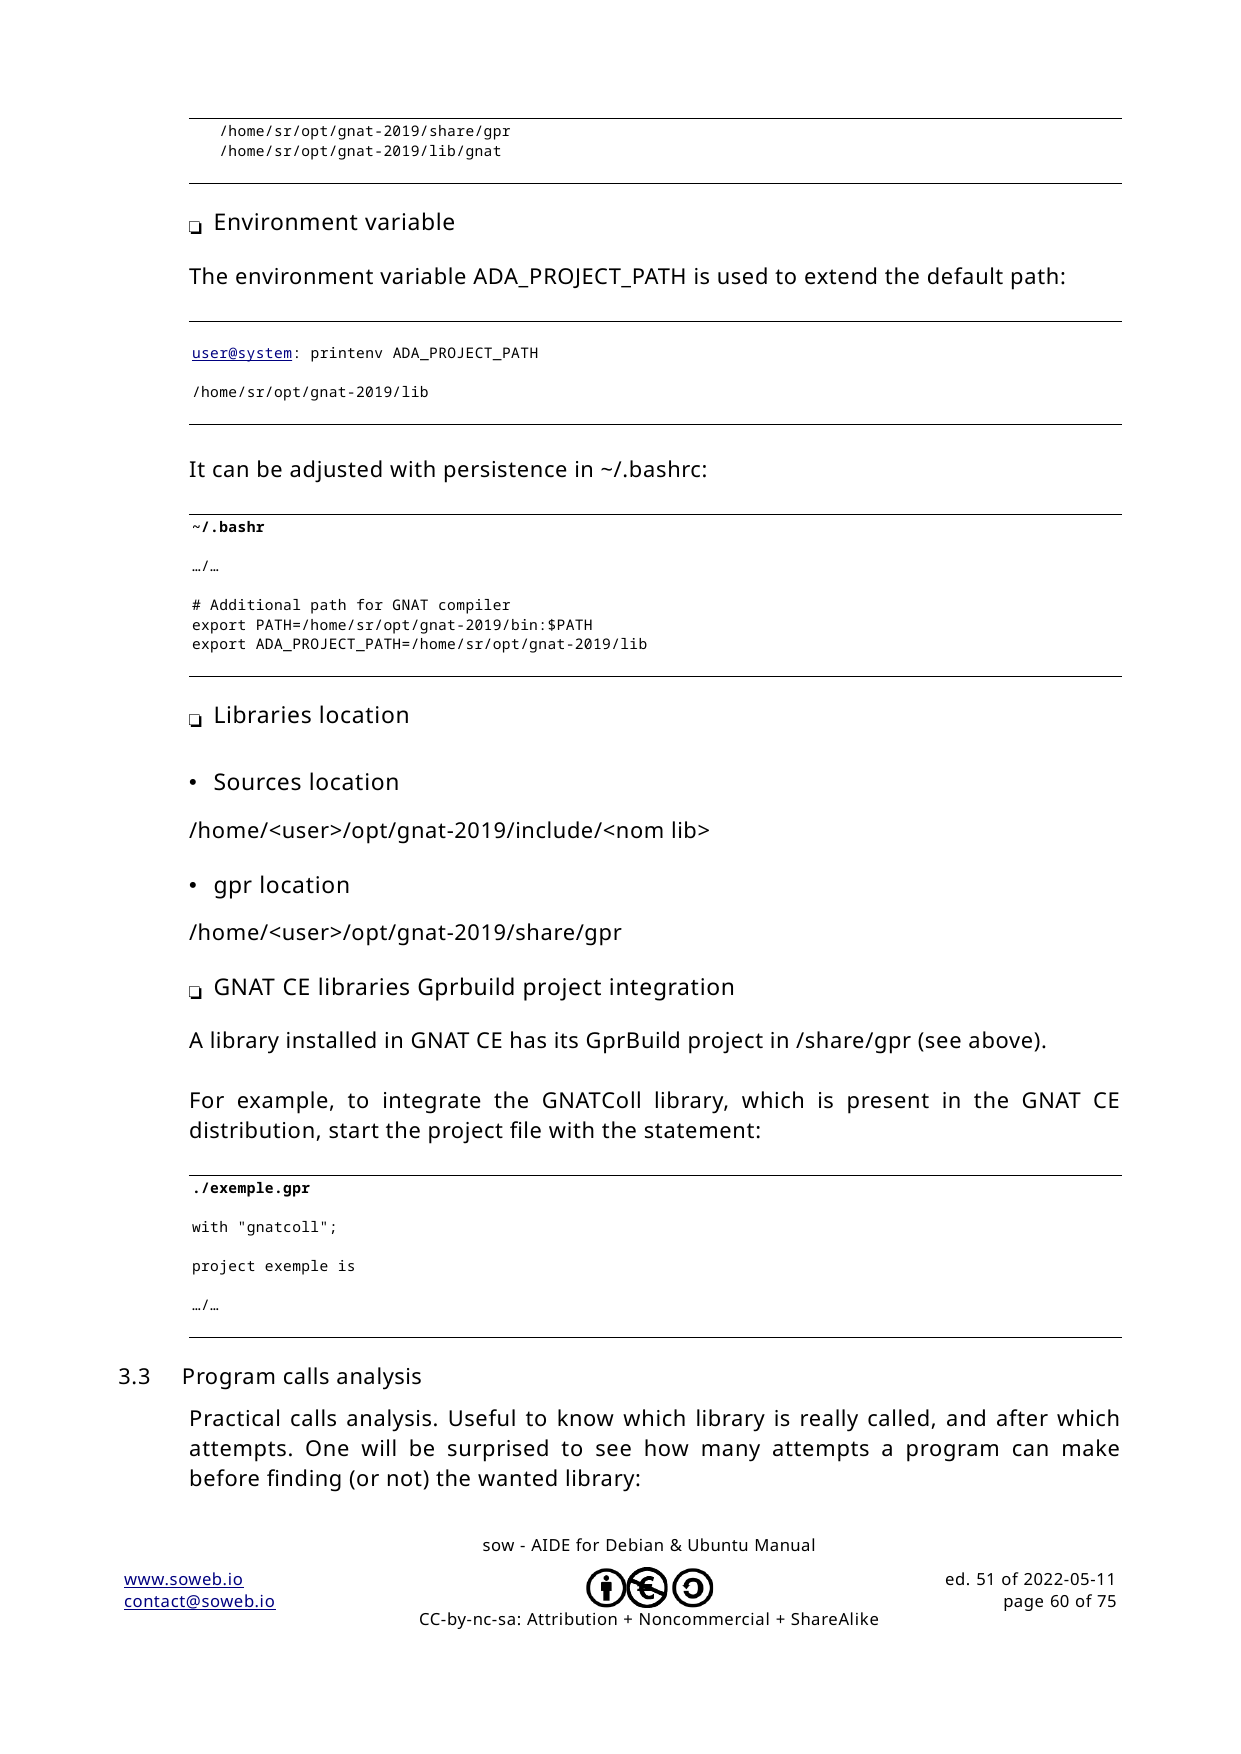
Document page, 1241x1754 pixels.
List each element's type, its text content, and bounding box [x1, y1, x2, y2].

list /home/sr/opt/gnat-2019/share/gpr [189, 119, 1122, 138]
text For example, to integrate the GNATColl library, which is present in the GNAT CE distribution, start the project file with the statement: [189, 1085, 1122, 1145]
text It can be adjusted with persistence in ~/.bashrc: [189, 454, 1122, 484]
text A library installed in GNAT CE has its GprBuild project in /share/gpr (see above). [189, 1025, 1122, 1055]
subtitle gpr location [189, 868, 1122, 899]
list ~/.bashr …/… # Additional path for GNAT compiler [189, 515, 1122, 611]
list /home/sr/opt/gnat-2019/lib/gnat [189, 138, 1122, 183]
text The environment variable ADA_PROJECT_PATH is used to extend the default path: [189, 261, 1122, 291]
list with "gnatcoll"; [189, 1214, 1122, 1237]
picture [585, 1567, 668, 1608]
list export ADA_PROJECT_PATH=/home/sr/opt/gnat-2019/lib [189, 631, 1122, 676]
list …/… [189, 1292, 1122, 1337]
picture [672, 1567, 714, 1608]
text Practical calls analysis. Useful to know which library is really called, and after which attempts. One will be surprised to see how many attempts a program can make before finding (or not) the wanted library: [189, 1402, 1122, 1492]
subtitle Libraries location [189, 699, 1122, 742]
subtitle Sources location [189, 766, 1122, 797]
list project exemple is [189, 1253, 1122, 1276]
text /home/<user>/opt/gnat-2019/share/gpr [189, 917, 1122, 947]
subtitle GNAT CE libraries Gprbuild project integration [189, 971, 1122, 1013]
list export PATH=/home/sr/opt/gnat-2019/bin:$PATH [189, 611, 1122, 631]
subtitle Environment variable [189, 206, 1122, 249]
list /home/sr/opt/gnat-2019/lib [189, 359, 1122, 424]
subtitle Program calls analysis [118, 1361, 1122, 1391]
list user@system: printenv ADA_PROJECT_PATH [189, 322, 1122, 359]
text /home/<user>/opt/gnat-2019/include/<nom lib> [189, 814, 1122, 844]
list ./exemple.gpr [189, 1176, 1122, 1198]
